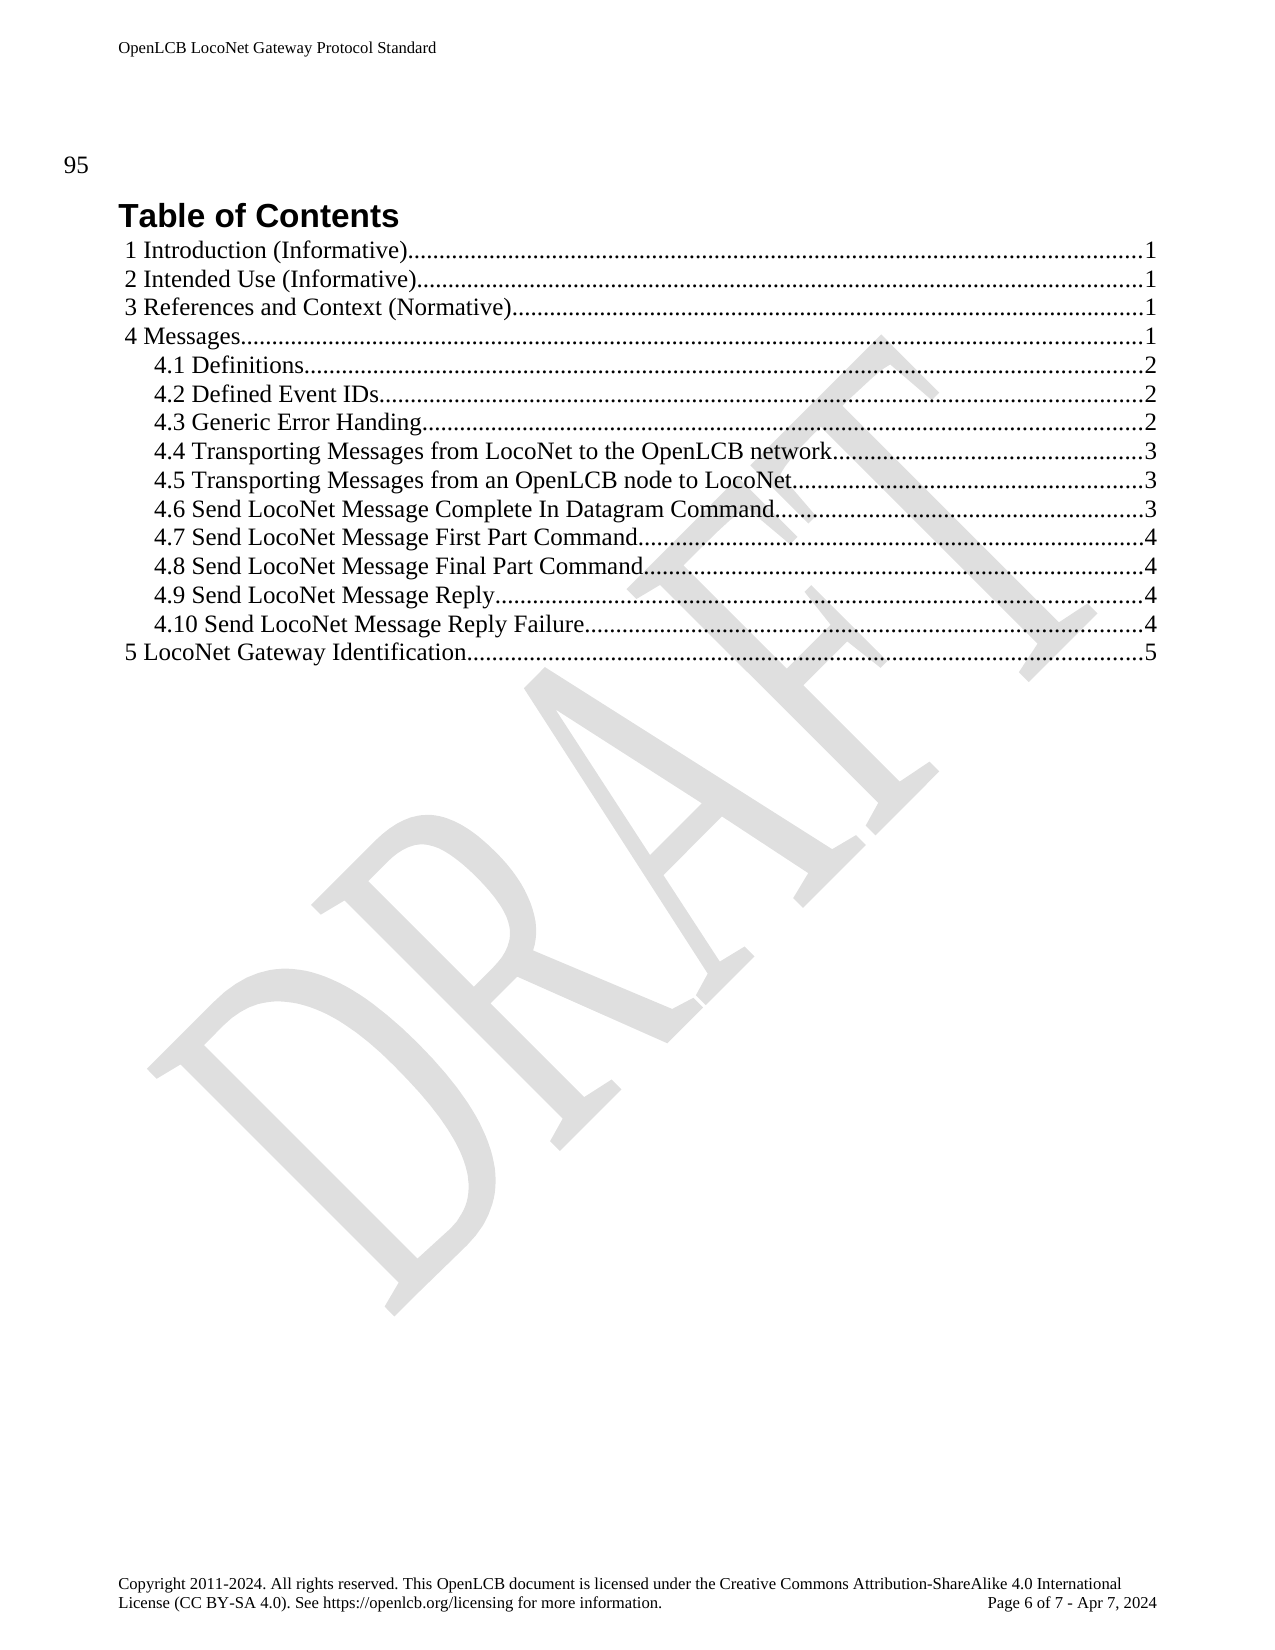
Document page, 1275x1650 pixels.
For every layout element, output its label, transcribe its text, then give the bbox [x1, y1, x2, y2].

text 4.7 Send LocoNet Message First Part Command 4 [148, 522, 692, 551]
text 4.9 Send LocoNet Message Reply 4 [700, 580, 1001, 609]
text 5 LocoNet Gateway Identification 5 [757, 637, 817, 666]
text 5 LocoNet Gateway Identification 5 [118, 637, 740, 666]
text 4.7 Send LocoNet Message First Part Command 4 [960, 522, 1157, 551]
text 4.10 Send LocoNet Message Reply Failure 4 [729, 609, 829, 637]
text 4.4 Transporting Messages from LocoNet to the OpenLCB network 3 [148, 436, 778, 465]
text 4.7 Send LocoNet Message First Part Command 4 [699, 522, 943, 551]
text 4.6 Send LocoNet Message Complete In Datagram Command 3 [148, 494, 720, 522]
text 4.5 Transporting Messages from an OpenLCB node to LocoNet 3 [903, 465, 1157, 494]
text 5 LocoNet Gateway Identification 5 [865, 637, 1036, 666]
text 4 Messages 1 [118, 321, 1157, 350]
text 5 LocoNet Gateway Identification 5 [824, 643, 876, 666]
text 4.1 Definitions 2 [148, 350, 864, 379]
text 4.10 Send LocoNet Message Reply Failure 4 [837, 609, 1029, 637]
text 2 Intended Use (Informative) 1 [118, 264, 1157, 292]
text 4.4 Transporting Messages from LocoNet to the OpenLCB network 3 [874, 436, 1157, 465]
text 5 LocoNet Gateway Identification 5 [1046, 637, 1157, 666]
text 4.8 Send LocoNet Message Final Part Command 4 [989, 551, 1157, 580]
text 4.10 Send LocoNet Message Reply Failure 4 [148, 609, 711, 637]
text 4.2 Defined Event IDs 2 [844, 379, 1157, 407]
text 4.9 Send LocoNet Message Reply 4 [148, 580, 683, 609]
text 4.6 Send LocoNet Message Complete In Datagram Command 3 [932, 494, 1157, 522]
text 4.2 Defined Event IDs 2 [148, 379, 835, 407]
text 4.8 Send LocoNet Message Final Part Command 4 [148, 551, 663, 580]
text 4.8 Send LocoNet Message Final Part Command 4 [685, 551, 972, 580]
text 4.3 Generic Error Handing 2 [845, 407, 1157, 436]
text 4.1 Definitions 2 [898, 350, 1157, 379]
text 4.10 Send LocoNet Message Reply Failure 4 [1075, 609, 1157, 637]
text 4.5 Transporting Messages from an OpenLCB node to LocoNet 3 [148, 465, 777, 494]
text 4.4 Transporting Messages from LocoNet to the OpenLCB network 3 [788, 436, 857, 465]
subtitle Table of Contents [118, 196, 1157, 235]
text 3 References and Context (Normative) 1 [118, 292, 1157, 321]
text 4.6 Send LocoNet Message Complete In Datagram Command 3 [756, 494, 805, 522]
text 4.3 Generic Error Handing 2 [148, 407, 807, 436]
text 4.6 Send LocoNet Message Complete In Datagram Command 3 [798, 494, 914, 522]
text 1 Introduction (Informative) 1 [118, 235, 1157, 264]
text 4.5 Transporting Messages from an OpenLCB node to LocoNet 3 [781, 465, 886, 494]
text 4.9 Send LocoNet Message Reply 4 [1018, 580, 1157, 609]
text 4.1 Definitions 2 [873, 366, 905, 379]
